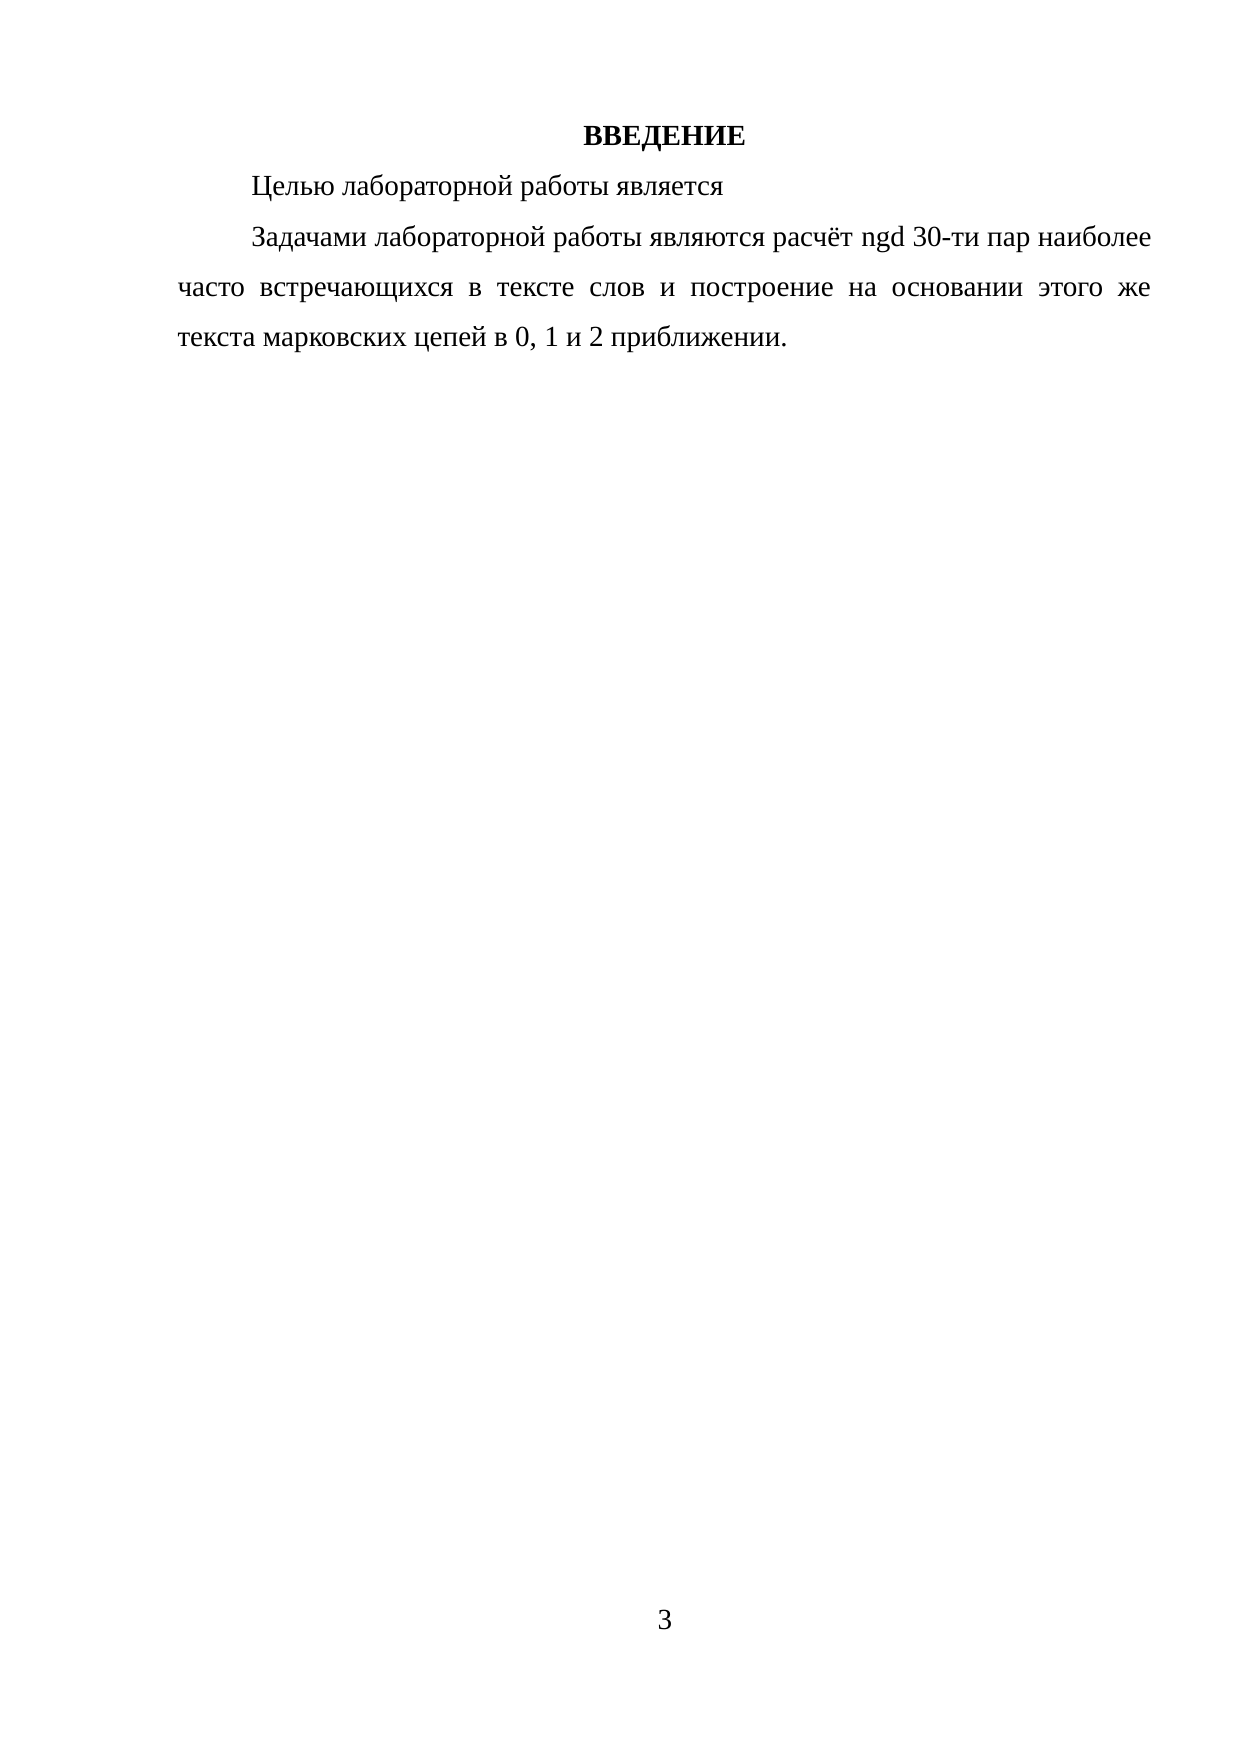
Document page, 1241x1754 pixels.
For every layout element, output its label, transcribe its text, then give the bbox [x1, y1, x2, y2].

text ВВЕДЕНИЕ [177, 118, 1152, 152]
text Целью лабораторной работы является [177, 168, 1152, 202]
text Задачами лабораторной работы являются расчёт ngd 30-ти пар наиболее часто встречающихся в тексте слов и построение на основании этого же текста марковских цепей в 0, 1 и 2 приближении. [177, 219, 1152, 353]
